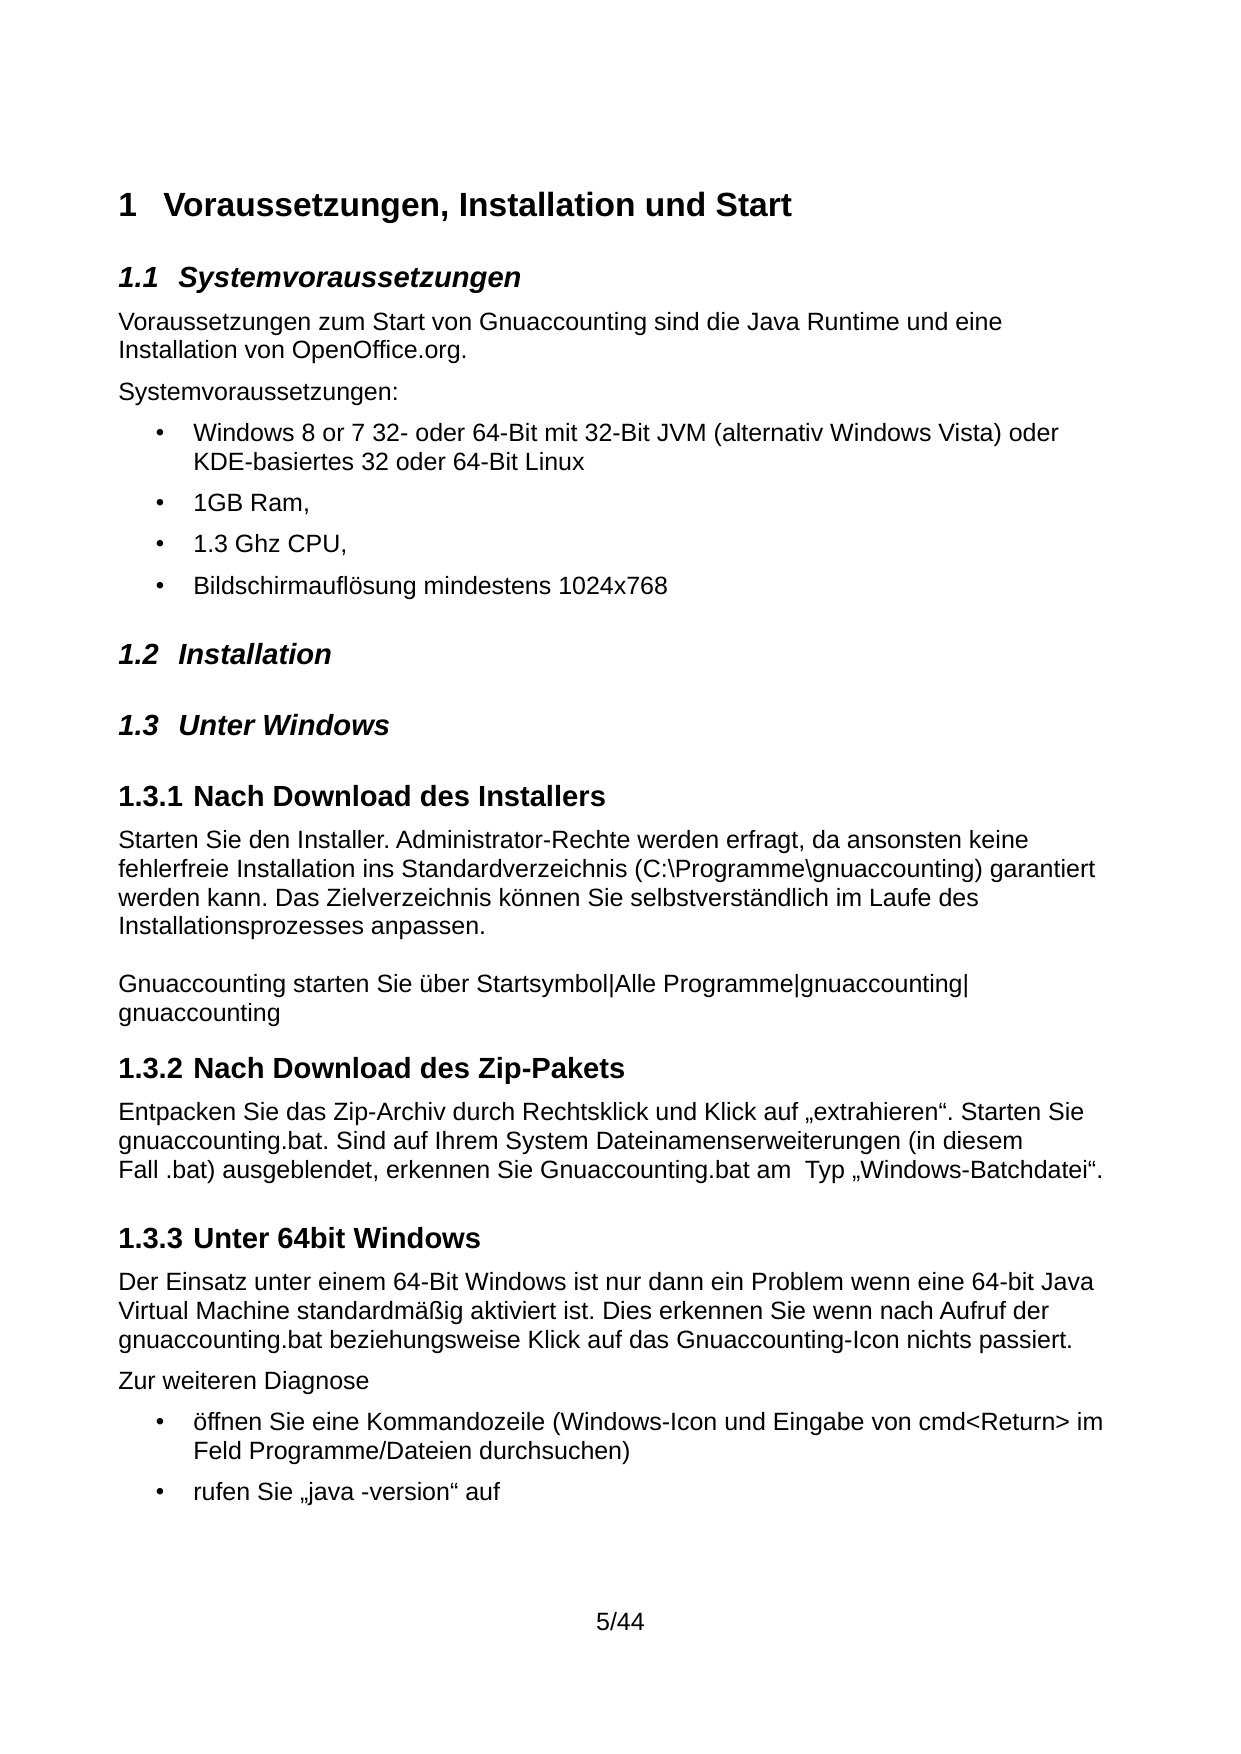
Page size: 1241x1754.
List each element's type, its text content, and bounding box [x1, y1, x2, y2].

text Voraussetzungen zum Start von Gnuaccounting sind die Java Runtime und eine Installation von OpenOffice.org. [118, 307, 1122, 364]
list Bildschirmauflösung mindestens 1024x768 [156, 571, 1122, 599]
subtitle Nach Download des Installers [118, 779, 1122, 813]
subtitle Unter 64bit Windows [118, 1221, 1122, 1255]
subtitle Systemvoraussetzungen [118, 261, 1122, 294]
subtitle Nach Download des Zip-Pakets [118, 1051, 1122, 1085]
list 1GB Ram, [156, 488, 1122, 517]
text Systemvoraussetzungen: [118, 377, 1122, 405]
text Der Einsatz unter einem 64-Bit Windows ist nur dann ein Problem wenn eine 64-bit Java Virtual Machine standardmäßig aktiviert ist. Dies erkennen Sie wenn nach Aufruf der gnuaccounting.bat beziehungsweise Klick auf das Gnuaccounting-Icon nichts passiert. [118, 1267, 1122, 1353]
subtitle Installation [118, 637, 1122, 671]
subtitle Voraussetzungen, Installation und Start [118, 184, 1122, 223]
text Entpacken Sie das Zip-Archiv durch Rechtsklick und Klick auf „extrahieren“. Starten Sie gnuaccounting.bat. Sind auf Ihrem System Dateinamenserweiterungen (in diesem Fall .bat) ausgeblendet, erkennen Sie Gnuaccounting.bat am Typ „Windows-Batchdatei“. [118, 1097, 1122, 1184]
list öffnen Sie eine Kommandozeile (Windows-Icon und Eingabe von cmd<Return> im Feld Programme/Dateien durchsuchen) [156, 1407, 1122, 1465]
text Gnuaccounting starten Sie über Startsymbol|Alle Programme|gnuaccounting|gnuaccounting [118, 969, 1122, 1026]
list rufen Sie „java -version“ auf [156, 1477, 1122, 1506]
list 1.3 Ghz CPU, [156, 529, 1122, 558]
subtitle Unter Windows [118, 708, 1122, 742]
list Windows 8 or 7 32- oder 64-Bit mit 32-Bit JVM (alternativ Windows Vista) oder KDE-basiertes 32 oder 64-Bit Linux [156, 418, 1122, 475]
text Starten Sie den Installer. Administrator-Rechte werden erfragt, da ansonsten keine fehlerfreie Installation ins Standardverzeichnis (C:\Programme\gnuaccounting) garantiert werden kann. Das Zielverzeichnis können Sie selbstverständlich im Laufe des Installationsprozesses anpassen. [118, 825, 1122, 940]
text Zur weiteren Diagnose [118, 1366, 1122, 1395]
